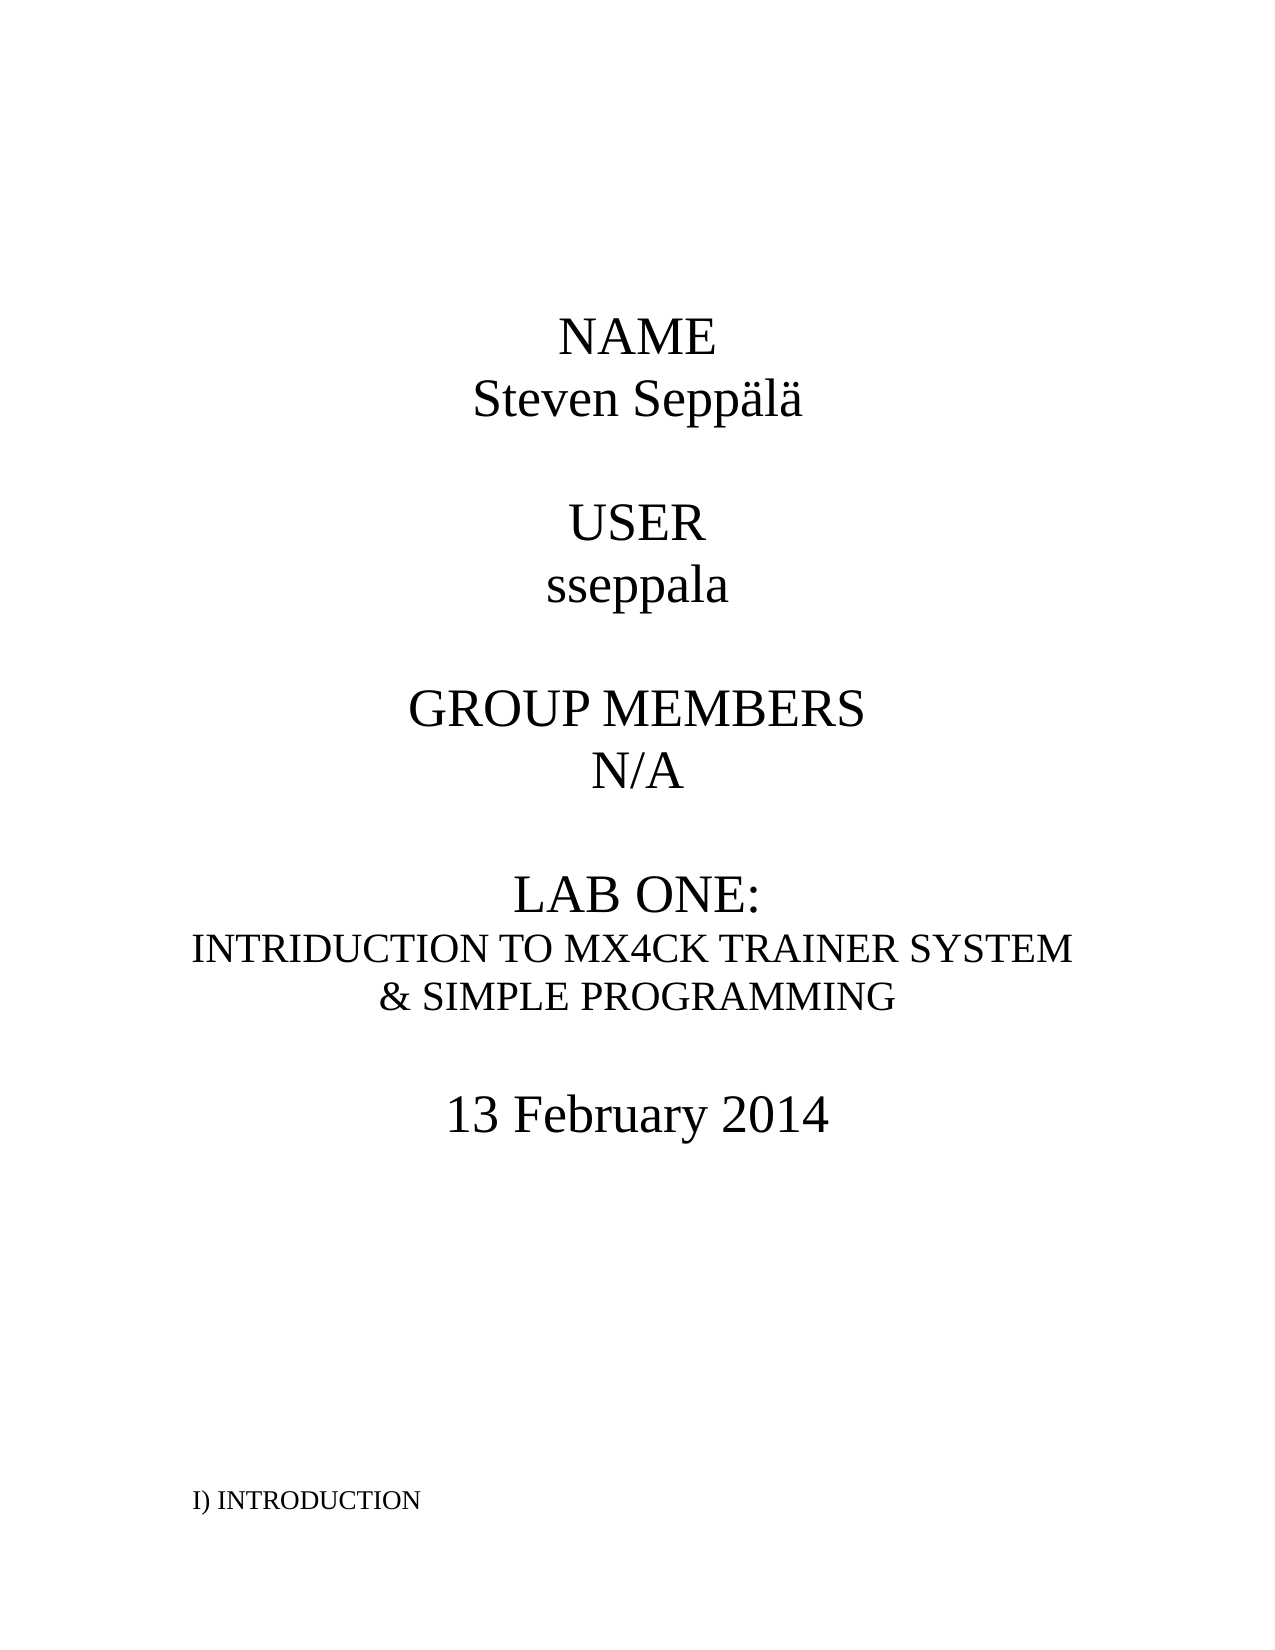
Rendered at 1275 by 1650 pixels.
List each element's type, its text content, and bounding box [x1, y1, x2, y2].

text Steven Seppälä [118, 366, 1157, 428]
text N/A [118, 738, 1157, 800]
text 13 February 2014 [118, 1082, 1157, 1144]
text NAME [118, 304, 1157, 366]
text sseppala [118, 552, 1157, 614]
text USER [118, 490, 1157, 552]
text GROUP MEMBERS [118, 676, 1157, 738]
text LAB ONE: INTRIDUCTION TO MX4CK TRAINER SYSTEM & SIMPLE PROGRAMMING [118, 800, 1157, 1020]
text I) INTRODUCTION [118, 1485, 1157, 1516]
